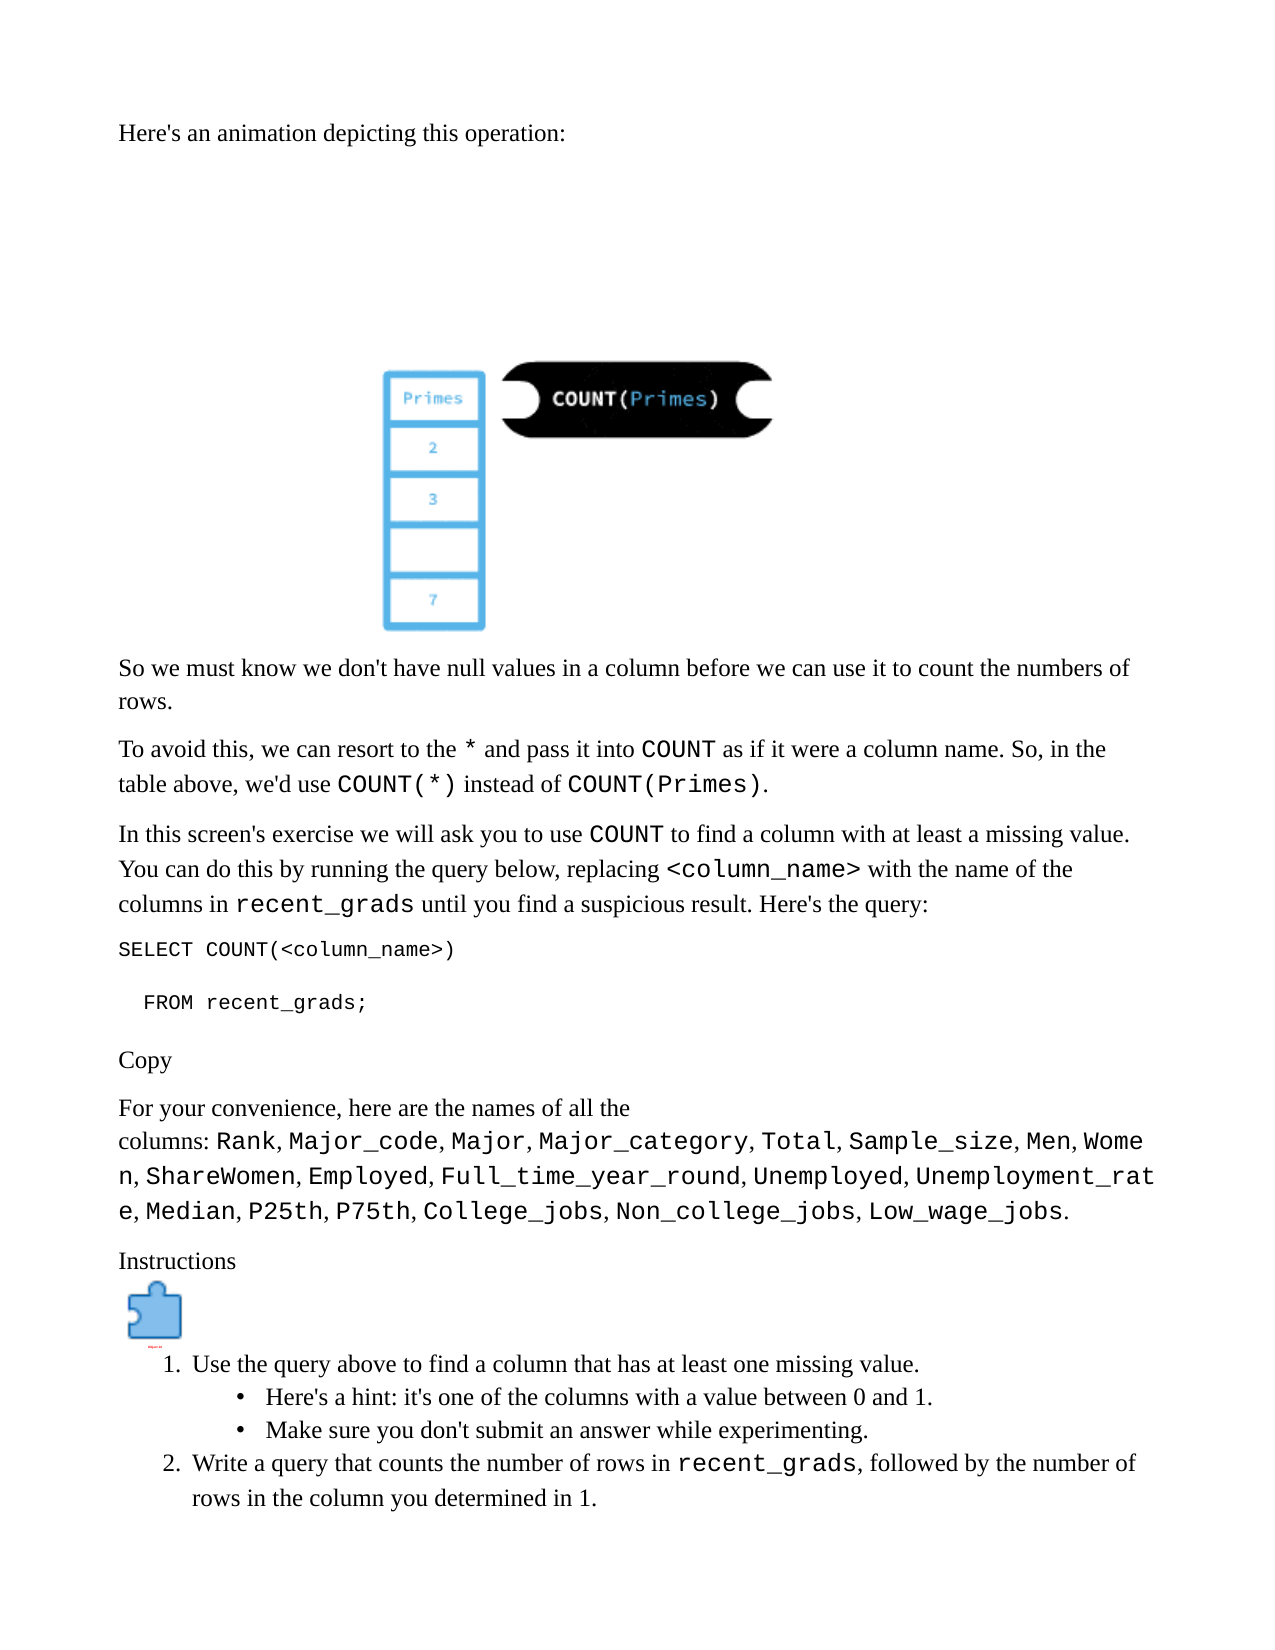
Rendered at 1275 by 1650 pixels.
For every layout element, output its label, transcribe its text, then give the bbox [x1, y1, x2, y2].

list Write a query that counts the number of rows in recent_grads, followed by the number of rows in the column you determined in 1. [162, 1448, 1157, 1512]
list Make sure you don't submit an answer while experimenting. [236, 1415, 1157, 1443]
text Here's an animation depicting this operation: [118, 118, 1157, 147]
text For your convenience, here are the names of all the columns: Rank, Major_code, Major, Major_category, Total, Sample_size, Men, Women, ShareWomen, Employed, Full_time_year_round, Unemployed, Unemployment_rate, Median, P25th, P75th, College_jobs, Non_college_jobs, Low_wage_jobs. [118, 1093, 1157, 1227]
text SELECT COUNT(<column_name>) [118, 939, 1157, 963]
picture [367, 165, 908, 635]
text So we must know we don't have null values in a column before we can use it to count the numbers of rows. [118, 653, 1157, 715]
text To avoid this, we can resort to the * and pass it into COUNT as if it were a column name. So, in the table above, we'd use COUNT(*) instead of COUNT(Primes). [118, 734, 1157, 800]
text Instructions [118, 1246, 1157, 1275]
text FROM recent_grads; [118, 992, 1157, 1016]
text Copy [118, 1046, 1157, 1074]
text In this screen's exercise we will ask you to use COUNT to find a column with at least a missing value. You can do this by running the query below, replacing <column_name> with the name of the columns in recent_grads until you find a suspicious result. Here's the query: [118, 819, 1157, 920]
list Use the query above to find a column that has at least one missing value. [162, 1349, 1157, 1377]
list Here's a hint: it's one of the columns with a value between 0 and 1. [236, 1382, 1157, 1411]
